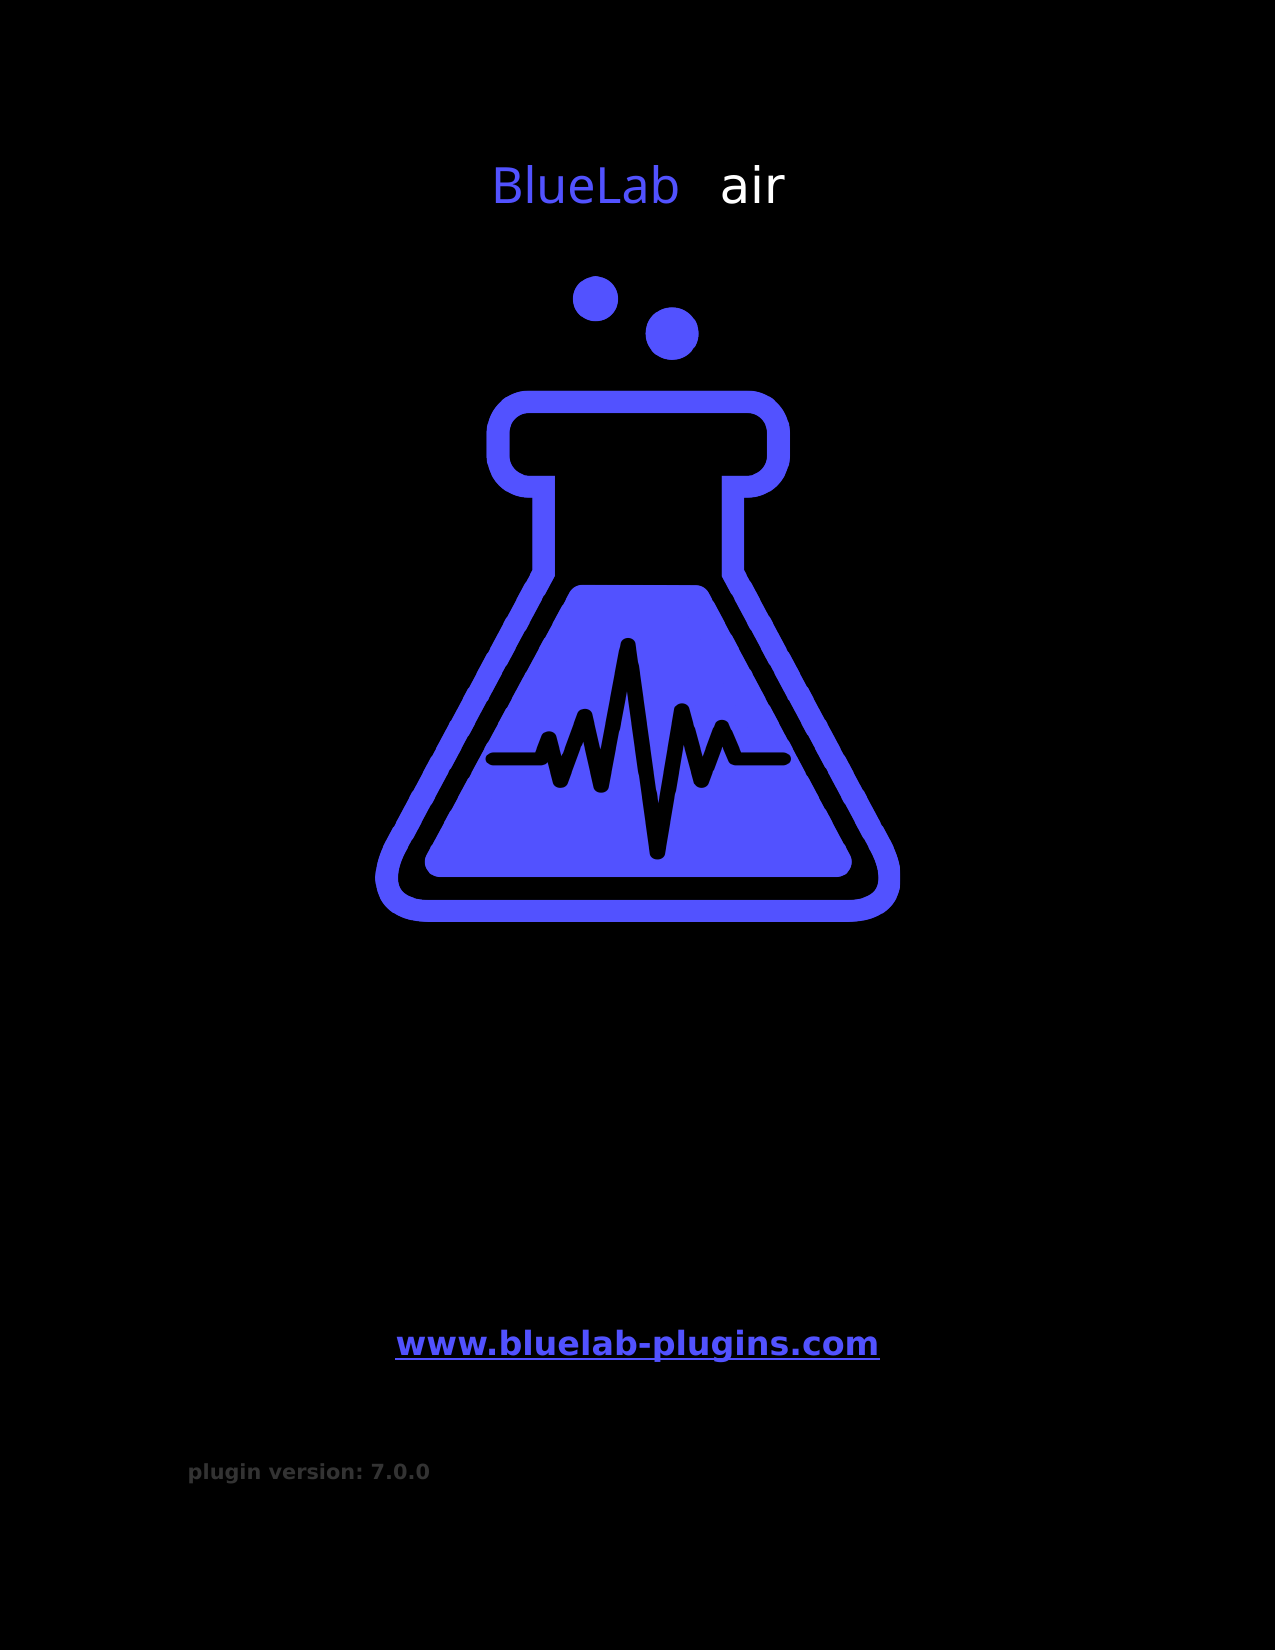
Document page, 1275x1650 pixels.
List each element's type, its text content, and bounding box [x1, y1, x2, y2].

text www.bluelab-plugins.com [187, 1324, 1087, 1363]
picture [375, 276, 901, 922]
text BlueLab air [187, 150, 1087, 218]
text plugin version: 7.0.0 [187, 1460, 1087, 1485]
